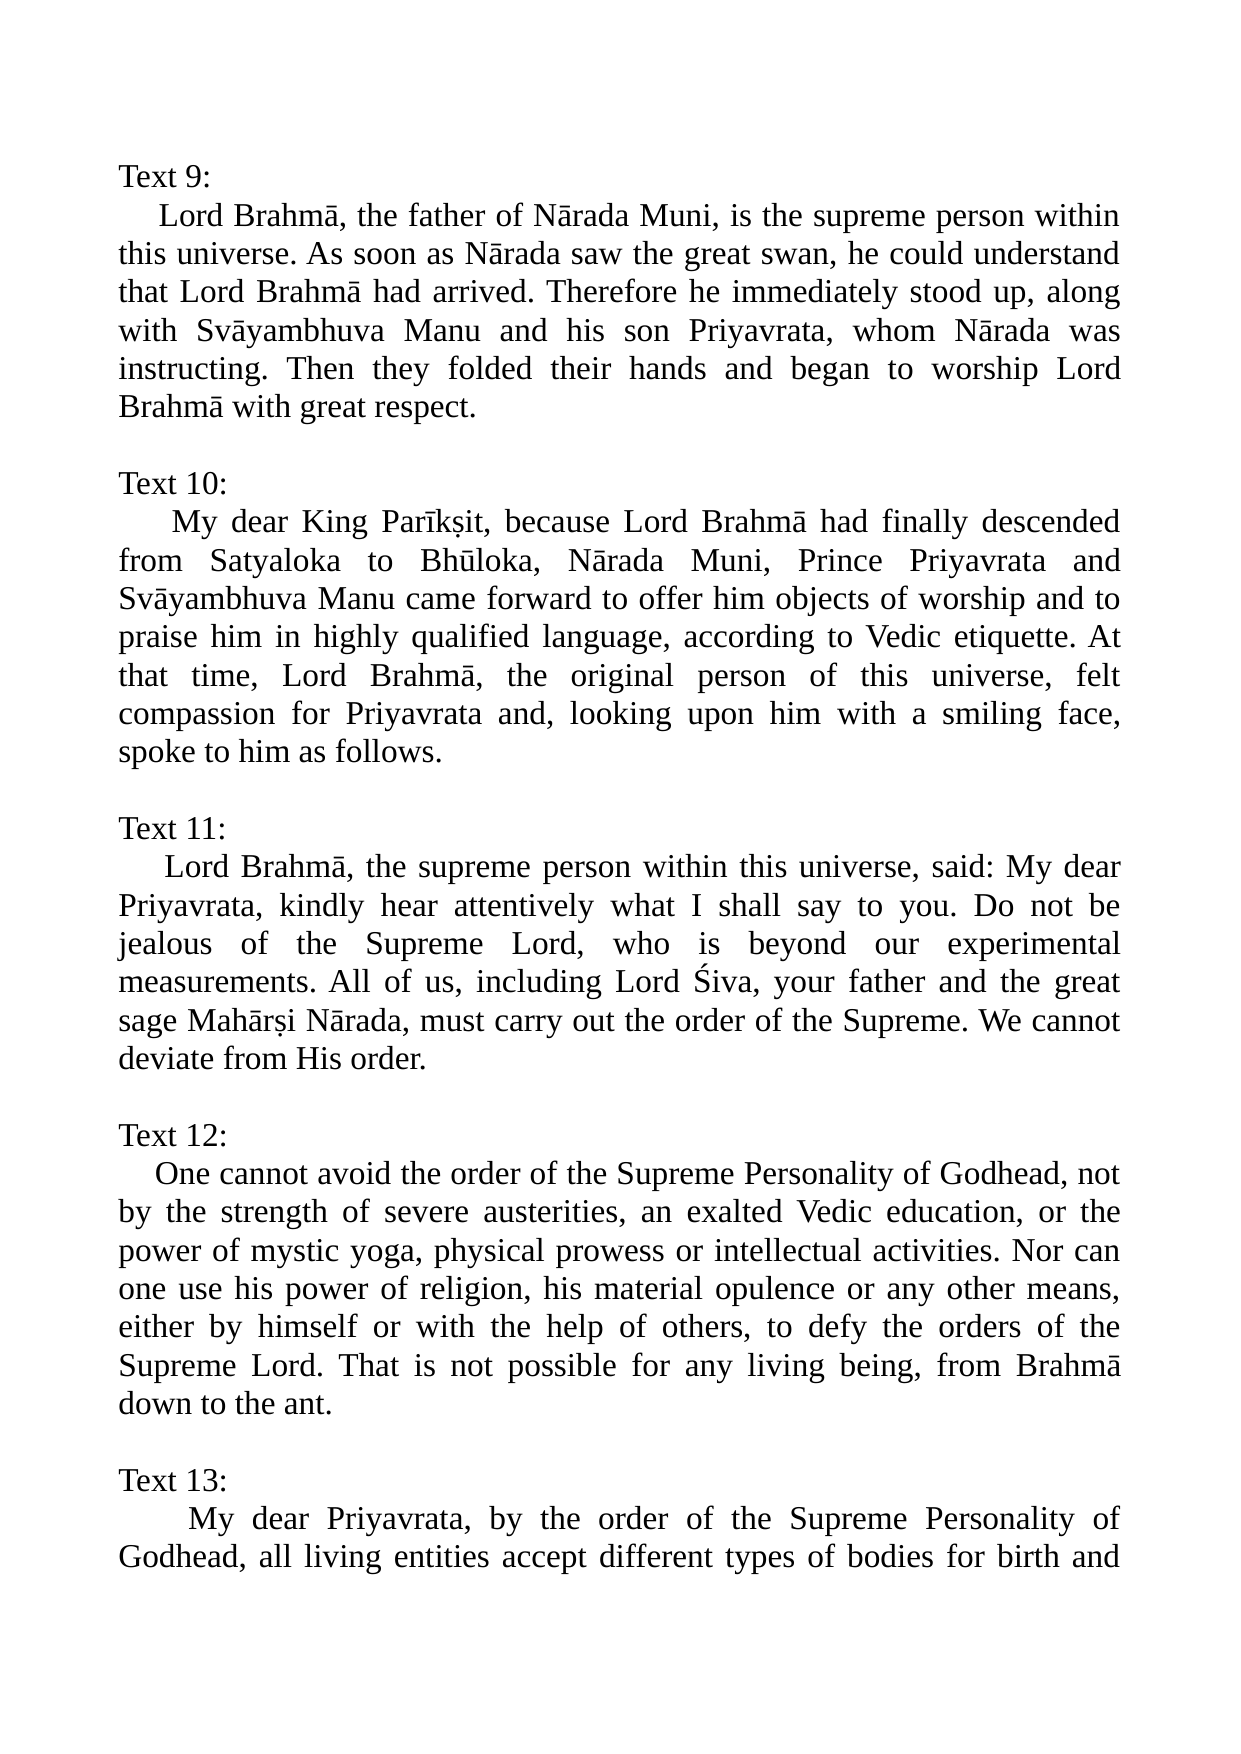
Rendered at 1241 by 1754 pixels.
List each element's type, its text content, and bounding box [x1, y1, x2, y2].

text My dear King Parīkṣit, because Lord Brahmā had finally descended from Satyaloka to Bhūloka, Nārada Muni, Prince Priyavrata and Svāyambhuva Manu came forward to offer him objects of worship and to praise him in highly qualified language, according to Vedic etiquette. At that time, Lord Brahmā, the original person of this universe, felt compassion for Priyavrata and, looking upon him with a smiling face, spoke to him as follows. [118, 501, 1122, 770]
text Lord Brahmā, the supreme person within this universe, said: My dear Priyavrata, kindly hear attentively what I shall say to you. Do not be jealous of the Supreme Lord, who is beyond our experimental measurements. All of us, including Lord Śiva, your father and the great sage Mahārṣi Nārada, must carry out the order of the Supreme. We cannot deviate from His order. [118, 846, 1122, 1076]
text Text 10: [118, 463, 1122, 501]
text Text 12: [118, 1115, 1122, 1153]
text My dear Priyavrata, by the order of the Supreme Personality of Godhead, all living entities accept different types of bodies for birth and [118, 1498, 1122, 1575]
text Lord Brahmā, the father of Nārada Muni, is the supreme person within this universe. As soon as Nārada saw the great swan, he could understand that Lord Brahmā had arrived. Therefore he immediately stood up, along with Svāyambhuva Manu and his son Priyavrata, whom Nārada was instructing. Then they folded their hands and began to worship Lord Brahmā with great respect. [118, 195, 1122, 425]
text Text 11: [118, 808, 1122, 846]
text One cannot avoid the order of the Supreme Personality of Godhead, not by the strength of severe austerities, an exalted Vedic education, or the power of mystic yoga, physical prowess or intellectual activities. Nor can one use his power of religion, his material opulence or any other means, either by himself or with the help of others, to defy the orders of the Supreme Lord. That is not possible for any living being, from Brahmā down to the ant. [118, 1153, 1122, 1421]
text Text 9: [118, 156, 1122, 195]
text Text 13: [118, 1460, 1122, 1498]
